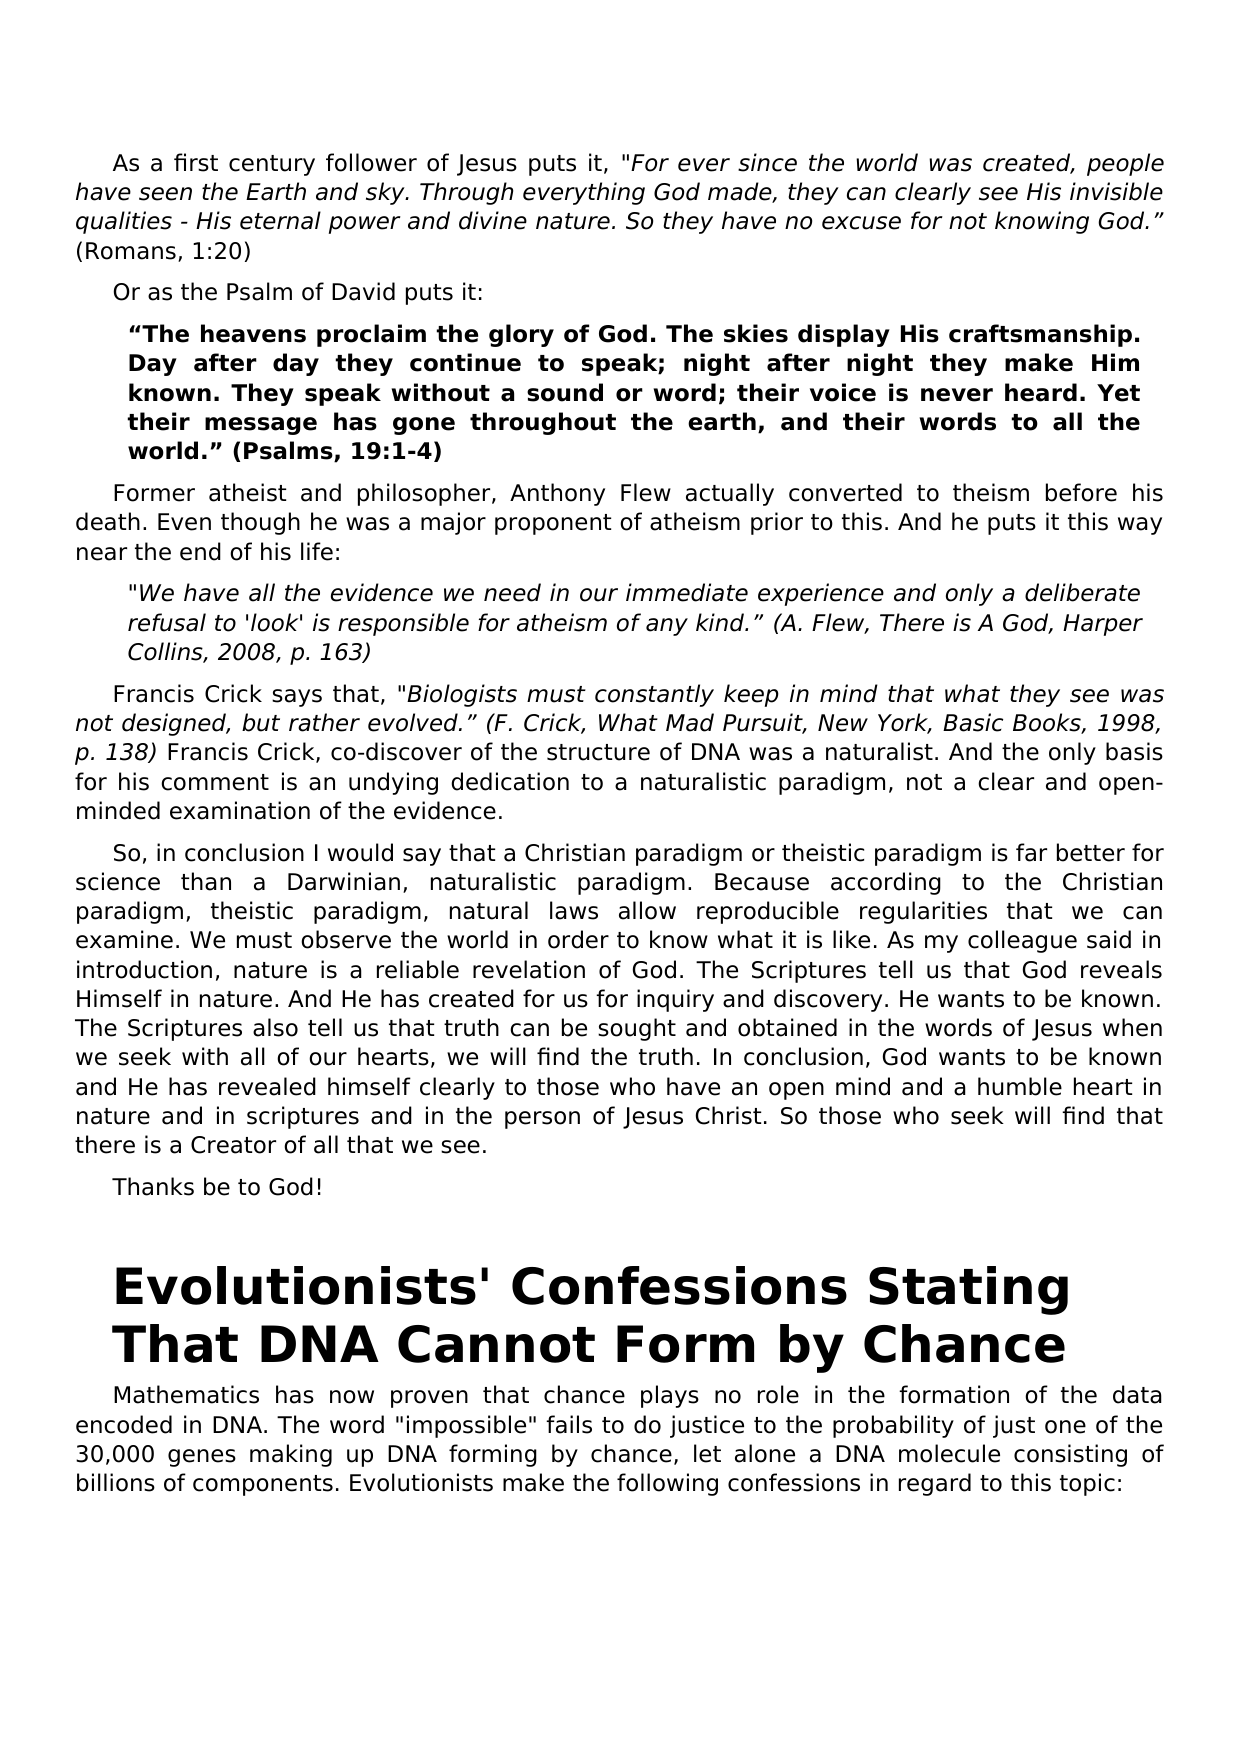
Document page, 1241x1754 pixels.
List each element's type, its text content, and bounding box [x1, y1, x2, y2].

text Thanks be to God! [75, 1174, 1165, 1201]
subtitle Evolutionists' Confessions Stating That DNA Cannot Form by Chance [112, 1258, 1165, 1374]
text Or as the Psalm of David puts it: [75, 279, 1165, 306]
text Mathematics has now proven that chance plays no role in the formation of the data encoded in DNA. The word "impossible" fails to do justice to the probability of just one of the 30,000 genes making up DNA forming by chance, let alone a DNA molecule consisting of billions of components. Evolutionists make the following confessions in regard to this topic: [75, 1382, 1165, 1497]
text Francis Crick says that, "Biologists must constantly keep in mind that what they see was not designed, but rather evolved.” (F. Crick, What Mad Pursuit, New York, Basic Books, 1998, p. 138) Francis Crick, co-discover of the structure of DNA was a naturalist. And the only basis for his comment is an undying dedication to a naturalistic paradigm, not a clear and open-minded examination of the evidence. [75, 681, 1165, 824]
text As a first century follower of Jesus puts it, "For ever since the world was created, people have seen the Earth and sky. Through everything God made, they can clearly see His invisible qualities - His eternal power and divine nature. So they have no excuse for not knowing God.” (Romans, 1:20) [75, 150, 1165, 264]
text Former atheist and philosopher, Anthony Flew actually converted to theism before his death. Even though he was a major proponent of atheism prior to this. And he puts it this way near the end of his life: [75, 480, 1165, 565]
text “The heavens proclaim the glory of God. The skies display His craftsmanship. Day after day they continue to speak; night after night they make Him known. They speak without a sound or word; their voice is never heard. Yet their message has gone throughout the earth, and their words to all the world.” (Psalms, 19:1-4) [127, 321, 1143, 465]
text "We have all the evidence we need in our immediate experience and only a deliberate refusal to 'look' is responsible for atheism of any kind.” (A. Flew, There is A God, Harper Collins, 2008, p. 163) [127, 581, 1143, 666]
text So, in conclusion I would say that a Christian paradigm or theistic paradigm is far better for science than a Darwinian, naturalistic paradigm. Because according to the Christian paradigm, theistic paradigm, natural laws allow reproducible regularities that we can examine. We must observe the world in order to know what it is like. As my colleague said in introduction, nature is a reliable revelation of God. The Scriptures tell us that God reveals Himself in nature. And He has created for us for inquiry and discovery. He wants to be known. The Scriptures also tell us that truth can be sought and obtained in the words of Jesus when we seek with all of our hearts, we will find the truth. In conclusion, God wants to be known and He has revealed himself clearly to those who have an open mind and a humble heart in nature and in scriptures and in the person of Jesus Christ. So those who seek will find that there is a Creator of all that we see. [75, 840, 1165, 1159]
